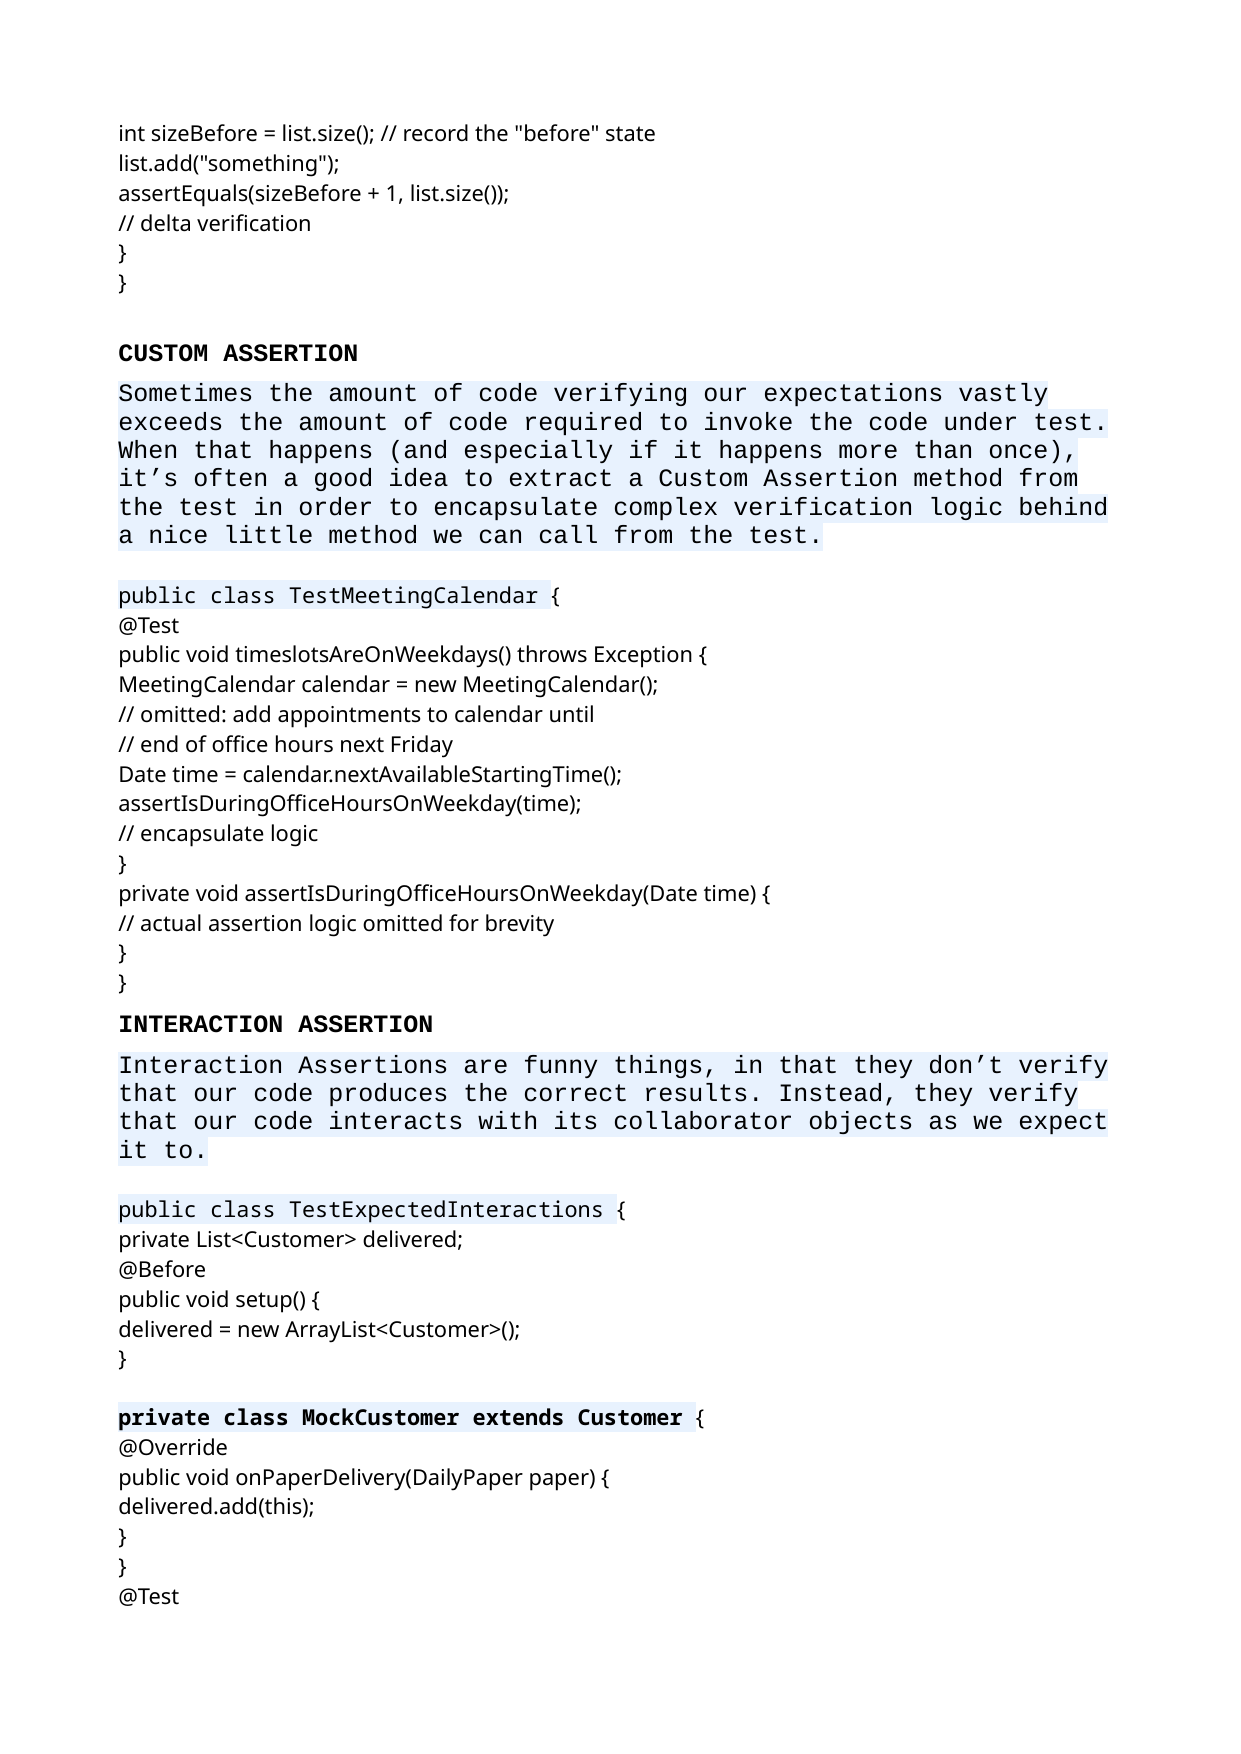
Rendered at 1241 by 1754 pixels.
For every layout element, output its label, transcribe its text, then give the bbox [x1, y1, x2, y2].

text // encapsulate logic [118, 818, 1122, 848]
text Sometimes the amount of code verifying our expectations vastly exceeds the amount of code required to invoke the code under test. When that happens (and especially if it happens more than once), it’s often a good idea to extract a Custom Assertion method from the test in order to encapsulate complex verification logic behind a nice little method we can call from the test. [118, 381, 1122, 551]
text assertIsDuringOfficeHoursOnWeekday(time); [118, 788, 1122, 818]
text public void onPaperDelivery(DailyPaper paper) { [118, 1461, 1122, 1491]
text @Test [118, 609, 1122, 639]
text delivered = new ArrayList<Customer>(); [118, 1313, 1122, 1343]
text } [118, 967, 1122, 997]
text } [118, 1343, 1122, 1373]
text // delta verification [118, 207, 1122, 237]
text public void timeslotsAreOnWeekdays() throws Exception { [118, 639, 1122, 669]
text } [118, 267, 1122, 297]
text int sizeBefore = list.size(); // record the "before" state [118, 118, 1122, 148]
text } [118, 237, 1122, 267]
text // end of office hours next Friday [118, 729, 1122, 758]
text private void assertIsDuringOfficeHoursOnWeekday(Date time) { [118, 878, 1122, 907]
text public void setup() { [118, 1284, 1122, 1313]
text delivered.add(this); [118, 1491, 1122, 1521]
text assertEquals(sizeBefore + 1, list.size()); [118, 178, 1122, 207]
text MeetingCalendar calendar = new MeetingCalendar(); [118, 669, 1122, 699]
text } [118, 848, 1122, 878]
text private class MockCustomer extends Customer { [118, 1402, 1122, 1432]
subtitle CUSTOM ASSERTION [118, 340, 1122, 368]
text // actual assertion logic omitted for brevity [118, 907, 1122, 937]
subtitle INTERACTION ASSERTION [118, 1011, 1122, 1040]
text public class TestMeetingCalendar { [118, 580, 1122, 609]
text public class TestExpectedInteractions { [118, 1194, 1122, 1224]
text } [118, 1521, 1122, 1551]
text } [118, 1551, 1122, 1581]
text private List<Customer> delivered; [118, 1224, 1122, 1254]
text Interaction Assertions are funny things, in that they don’t verify that our code produces the correct results. Instead, they verify that our code interacts with its collaborator objects as we expect it to. [118, 1052, 1122, 1166]
text // omitted: add appointments to calendar until [118, 699, 1122, 729]
text @Before [118, 1254, 1122, 1284]
text } [118, 937, 1122, 967]
text Date time = calendar.nextAvailableStartingTime(); [118, 758, 1122, 788]
text list.add("something"); [118, 148, 1122, 178]
text @Override [118, 1432, 1122, 1461]
text @Test [118, 1581, 1122, 1610]
